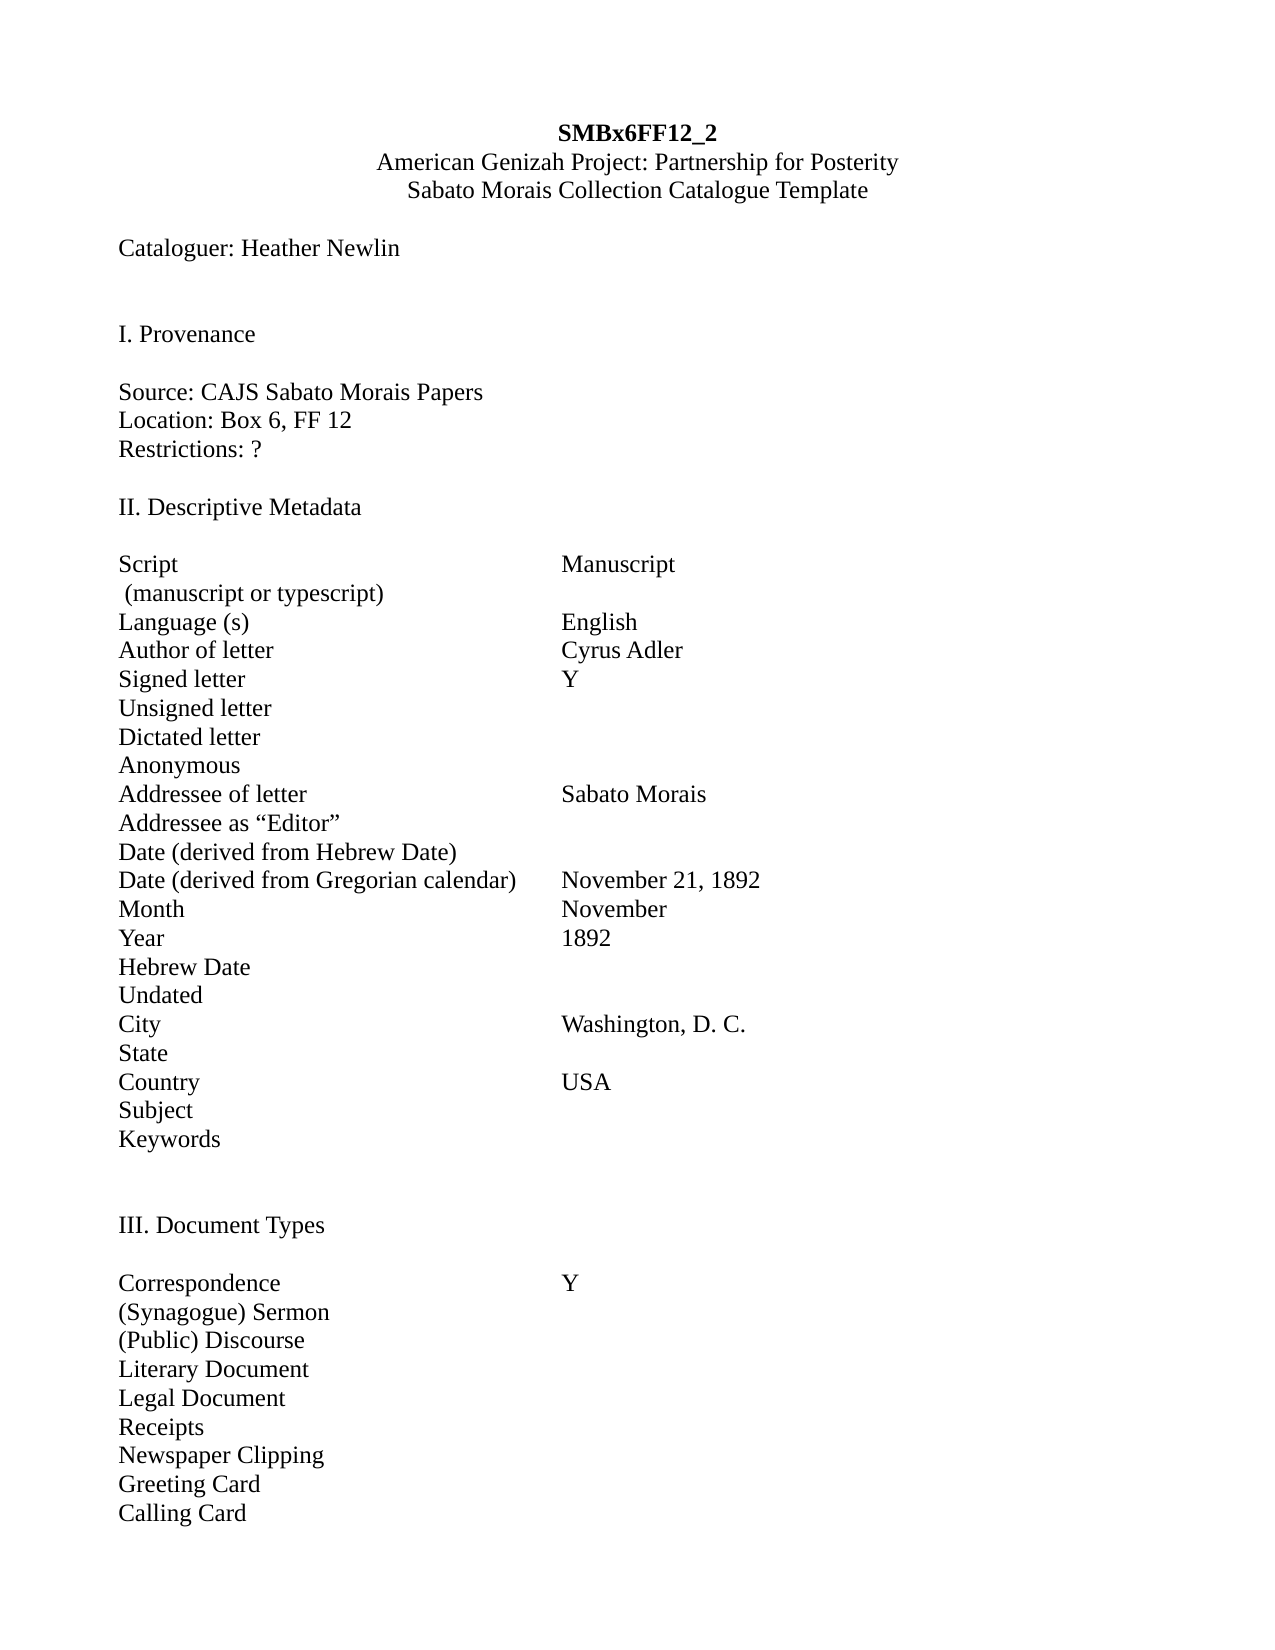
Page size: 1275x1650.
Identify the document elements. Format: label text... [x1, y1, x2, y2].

text Literary Document [118, 1354, 1157, 1383]
text American Genizah Project: Partnership for Posterity [118, 147, 1157, 176]
text Cataloguer: Heather Newlin [118, 233, 1157, 262]
text Subject [118, 1096, 1157, 1124]
text Receipts [118, 1412, 1157, 1441]
text Signed letter Y [118, 664, 1157, 693]
text Anonymous [118, 751, 1157, 779]
text Script Manuscript [118, 549, 1157, 578]
text Addressee as “Editor” [118, 808, 1157, 837]
text Country USA [118, 1067, 1157, 1096]
text Date (derived from Hebrew Date) [118, 837, 1157, 866]
text Source: CAJS Sabato Morais Papers [118, 377, 1157, 406]
text Month November [118, 894, 1157, 923]
text Newspaper Clipping [118, 1441, 1157, 1469]
text (Synagogue) Sermon [118, 1297, 1157, 1326]
text Sabato Morais Collection Catalogue Template [118, 176, 1157, 204]
text Date (derived from Gregorian calendar) November 21, 1892 [118, 866, 1157, 894]
text State [118, 1038, 1157, 1067]
text Calling Card [118, 1498, 1157, 1527]
text Location: Box 6, FF 12 [118, 406, 1157, 434]
text Year 1892 [118, 923, 1157, 952]
text Greeting Card [118, 1469, 1157, 1498]
text I. Provenance [118, 319, 1157, 348]
text Legal Document [118, 1383, 1157, 1412]
text Author of letter Cyrus Adler [118, 636, 1157, 664]
text Unsigned letter [118, 693, 1157, 722]
text Addressee of letter Sabato Morais [118, 779, 1157, 808]
text Language (s) English [118, 607, 1157, 636]
text City Washington, D. C. [118, 1009, 1157, 1038]
text II. Descriptive Metadata [118, 492, 1157, 521]
text Dictated letter [118, 722, 1157, 751]
text (manuscript or typescript) [118, 578, 1157, 607]
text Restrictions: ? [118, 434, 1157, 463]
text III. Document Types [118, 1211, 1157, 1239]
text Keywords [118, 1124, 1157, 1153]
text Undated [118, 981, 1157, 1009]
text Hebrew Date [118, 952, 1157, 981]
text Correspondence Y [118, 1268, 1157, 1297]
text SMBx6FF12_2 [118, 118, 1157, 147]
text (Public) Discourse [118, 1326, 1157, 1354]
